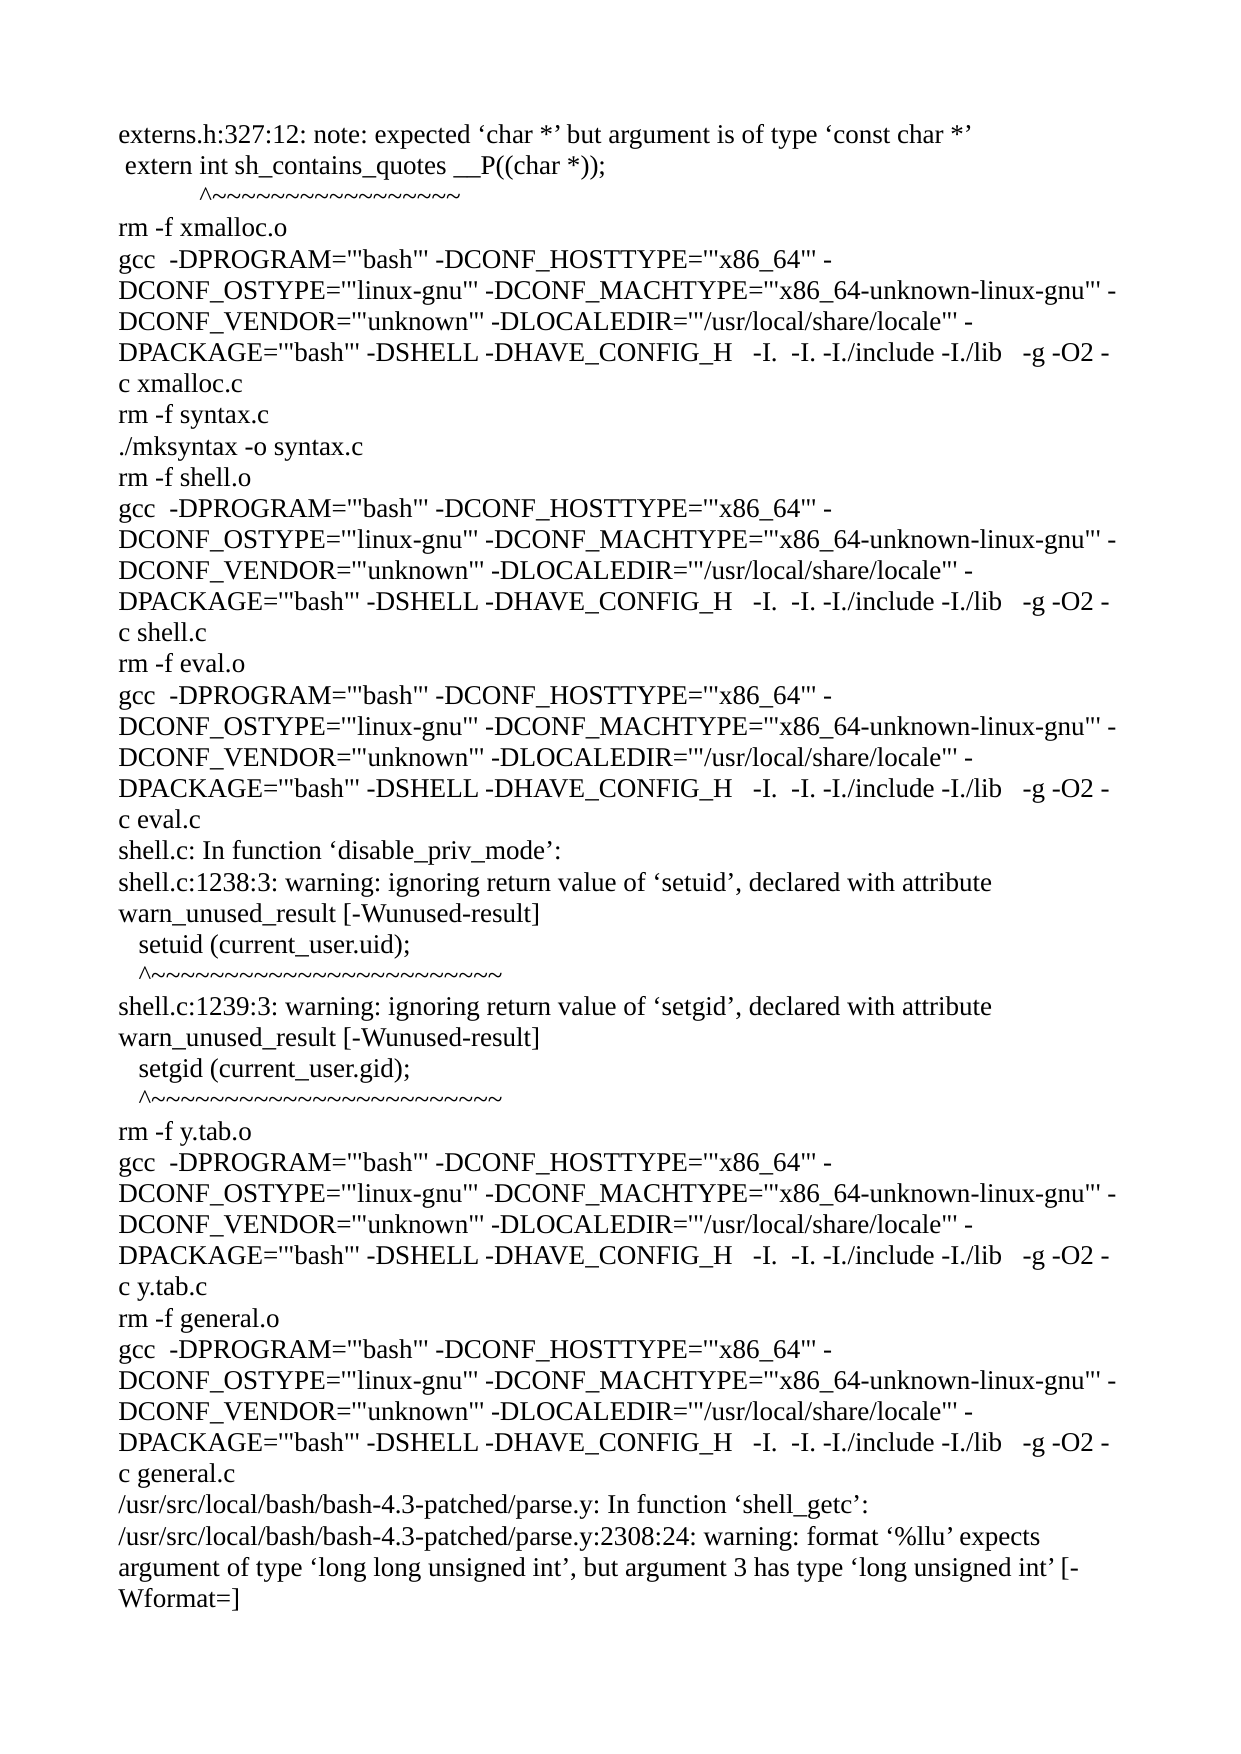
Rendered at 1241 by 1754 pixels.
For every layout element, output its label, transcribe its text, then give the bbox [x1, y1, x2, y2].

text rm -f eval.o [118, 648, 1122, 679]
text /usr/src/local/bash/bash-4.3-patched/parse.y:2308:24: warning: format ‘%llu’ expects argument of type ‘long long unsigned int’, but argument 3 has type ‘long unsigned int’ [-Wformat=] [118, 1520, 1122, 1613]
text shell.c: In function ‘disable_priv_mode’: [118, 834, 1122, 866]
text rm -f syntax.c [118, 398, 1122, 429]
text rm -f xmalloc.o [118, 212, 1122, 243]
text shell.c:1238:3: warning: ignoring return value of ‘setuid’, declared with attribute warn_unused_result [-Wunused-result] [118, 866, 1122, 928]
text gcc -DPROGRAM='"bash"' -DCONF_HOSTTYPE='"x86_64"' -DCONF_OSTYPE='"linux-gnu"' -DCONF_MACHTYPE='"x86_64-unknown-linux-gnu"' -DCONF_VENDOR='"unknown"' -DLOCALEDIR='"/usr/local/share/locale"' -DPACKAGE='"bash"' -DSHELL -DHAVE_CONFIG_H -I. -I. -I./include -I./lib -g -O2 -c eval.c [118, 679, 1122, 834]
text ^~~~~~~~~~~~~~~~~~~~~~~~~ [118, 1084, 1122, 1115]
text /usr/src/local/bash/bash-4.3-patched/parse.y: In function ‘shell_getc’: [118, 1488, 1122, 1520]
text setuid (current_user.uid); [118, 928, 1122, 959]
text extern int sh_contains_quotes __P((char *)); [118, 149, 1122, 180]
text setgid (current_user.gid); [118, 1052, 1122, 1084]
text gcc -DPROGRAM='"bash"' -DCONF_HOSTTYPE='"x86_64"' -DCONF_OSTYPE='"linux-gnu"' -DCONF_MACHTYPE='"x86_64-unknown-linux-gnu"' -DCONF_VENDOR='"unknown"' -DLOCALEDIR='"/usr/local/share/locale"' -DPACKAGE='"bash"' -DSHELL -DHAVE_CONFIG_H -I. -I. -I./include -I./lib -g -O2 -c y.tab.c [118, 1146, 1122, 1302]
text rm -f shell.o [118, 461, 1122, 492]
text rm -f y.tab.o [118, 1115, 1122, 1146]
text externs.h:327:12: note: expected ‘char *’ but argument is of type ‘const char *’ [118, 118, 1122, 149]
text ^~~~~~~~~~~~~~~~~~~~~~~~~ [118, 959, 1122, 990]
text ^~~~~~~~~~~~~~~~~~ [118, 180, 1122, 212]
text gcc -DPROGRAM='"bash"' -DCONF_HOSTTYPE='"x86_64"' -DCONF_OSTYPE='"linux-gnu"' -DCONF_MACHTYPE='"x86_64-unknown-linux-gnu"' -DCONF_VENDOR='"unknown"' -DLOCALEDIR='"/usr/local/share/locale"' -DPACKAGE='"bash"' -DSHELL -DHAVE_CONFIG_H -I. -I. -I./include -I./lib -g -O2 -c shell.c [118, 492, 1122, 648]
text rm -f general.o [118, 1302, 1122, 1333]
text shell.c:1239:3: warning: ignoring return value of ‘setgid’, declared with attribute warn_unused_result [-Wunused-result] [118, 990, 1122, 1052]
text gcc -DPROGRAM='"bash"' -DCONF_HOSTTYPE='"x86_64"' -DCONF_OSTYPE='"linux-gnu"' -DCONF_MACHTYPE='"x86_64-unknown-linux-gnu"' -DCONF_VENDOR='"unknown"' -DLOCALEDIR='"/usr/local/share/locale"' -DPACKAGE='"bash"' -DSHELL -DHAVE_CONFIG_H -I. -I. -I./include -I./lib -g -O2 -c xmalloc.c [118, 243, 1122, 398]
text ./mksyntax -o syntax.c [118, 429, 1122, 461]
text gcc -DPROGRAM='"bash"' -DCONF_HOSTTYPE='"x86_64"' -DCONF_OSTYPE='"linux-gnu"' -DCONF_MACHTYPE='"x86_64-unknown-linux-gnu"' -DCONF_VENDOR='"unknown"' -DLOCALEDIR='"/usr/local/share/locale"' -DPACKAGE='"bash"' -DSHELL -DHAVE_CONFIG_H -I. -I. -I./include -I./lib -g -O2 -c general.c [118, 1333, 1122, 1488]
